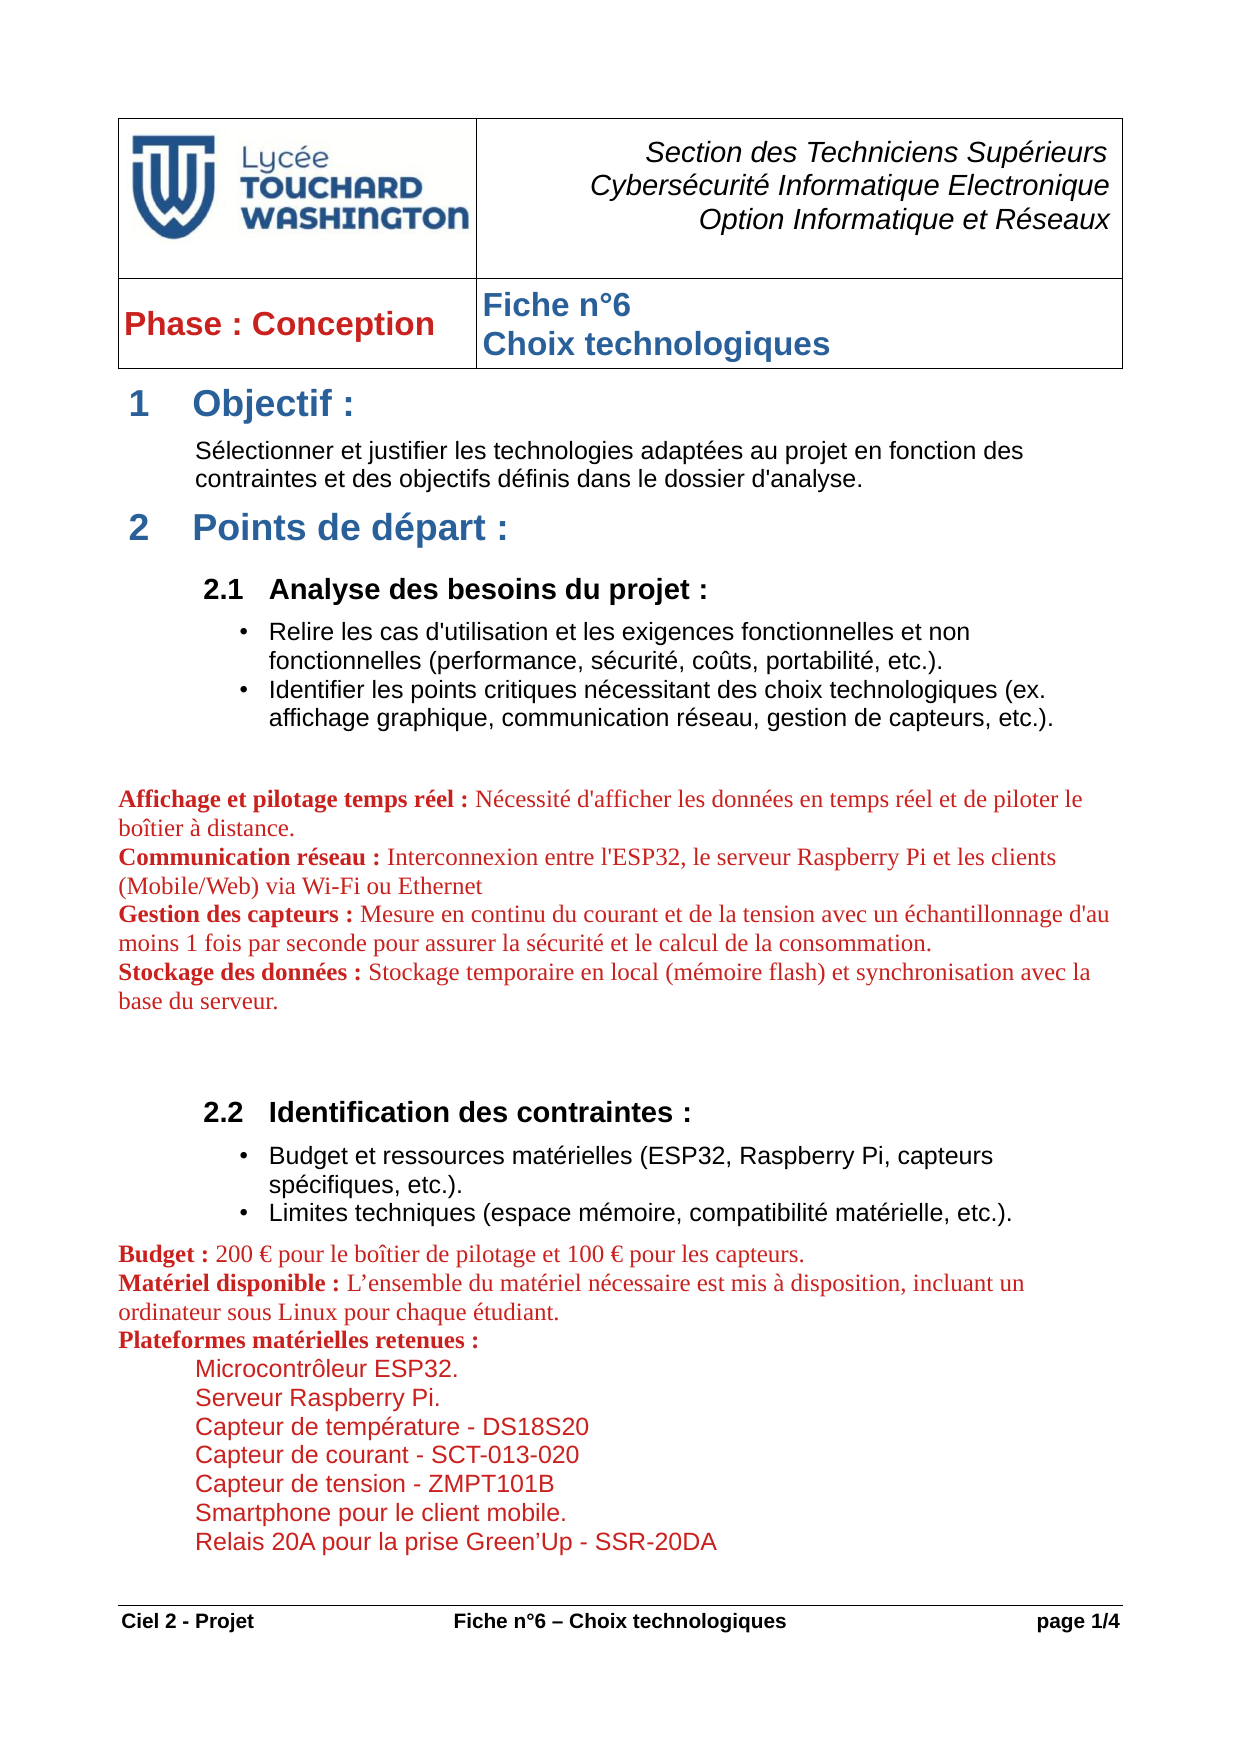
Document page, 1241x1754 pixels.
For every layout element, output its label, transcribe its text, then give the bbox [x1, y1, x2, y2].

text Affichage et pilotage temps réel : Nécessité d'afficher les données en temps réel et de piloter le boîtier à distance. [118, 784, 1123, 842]
text Gestion des capteurs : Mesure en continu du courant et de la tension avec un échantillonnage d'au moins 1 fois par seconde pour assurer la sécurité et le calcul de la consommation. [118, 899, 1123, 957]
text Sélectionner et justifier les technologies adaptées au projet en fonction des contraintes et des objectifs définis dans le dossier d'analyse. [195, 436, 1123, 493]
text Microcontrôleur ESP32. Serveur Raspberry Pi. Capteur de température - DS18S20 Capteur de courant - SCT-013-020 Capteur de tension - ZMPT101B Smartphone pour le client mobile. Relais 20A pour la prise Green’Up - SSR-20DA [195, 1354, 1123, 1555]
subtitle Points de départ : [118, 505, 1123, 548]
text Stockage des données : Stockage temporaire en local (mémoire flash) et synchronisation avec la base du serveur. [118, 957, 1123, 1014]
subtitle Identification des contraintes : [195, 1096, 1123, 1129]
table_cell Fiche n°6 Choix technologiques [477, 279, 1122, 368]
list Budget et ressources matérielles (ESP32, Raspberry Pi, capteurs spécifiques, etc.). [239, 1141, 1123, 1198]
text Matériel disponible : L’ensemble du matériel nécessaire est mis à disposition, incluant un ordinateur sous Linux pour chaque étudiant. Plateformes matérielles retenues : [118, 1268, 1123, 1354]
subtitle Analyse des besoins du projet : [195, 572, 1123, 605]
table_header [477, 119, 1122, 277]
table_cell Phase : Conception [119, 279, 476, 368]
picture [126, 128, 476, 243]
list Limites techniques (espace mémoire, compatibilité matérielle, etc.). [239, 1198, 1123, 1227]
list Identifier les points critiques nécessitant des choix technologiques (ex. affichage graphique, communication réseau, gestion de capteurs, etc.). [239, 674, 1123, 732]
list Relire les cas d'utilisation et les exigences fonctionnelles et non fonctionnelles (performance, sécurité, coûts, portabilité, etc.). [239, 617, 1123, 674]
table_header [119, 119, 476, 277]
text Communication réseau : Interconnexion entre l'ESP32, le serveur Raspberry Pi et les clients (Mobile/Web) via Wi-Fi ou Ethernet [118, 842, 1123, 899]
text Budget : 200 € pour le boîtier de pilotage et 100 € pour les capteurs. [118, 1239, 1123, 1268]
subtitle Objectif : [118, 381, 1123, 424]
